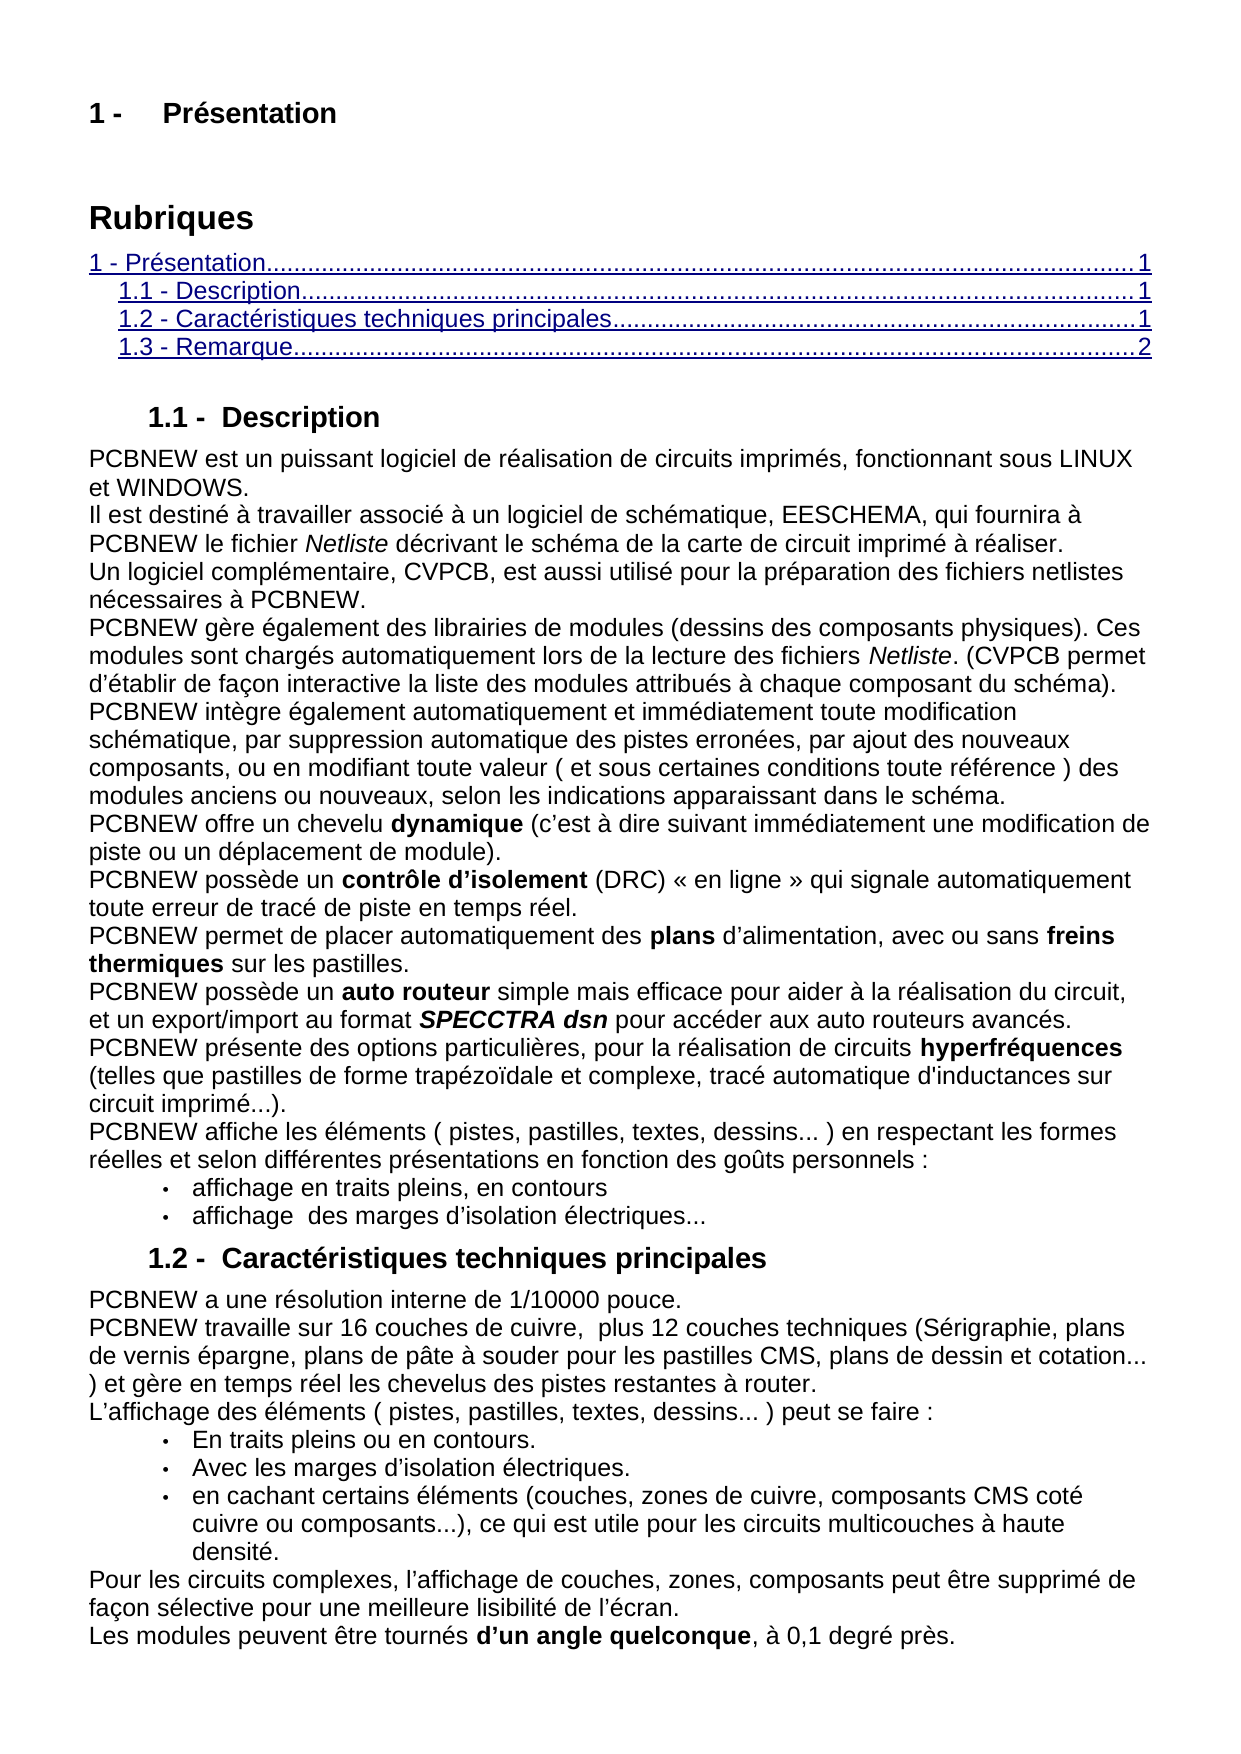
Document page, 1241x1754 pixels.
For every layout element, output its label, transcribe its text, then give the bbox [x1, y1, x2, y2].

list en cachant certains éléments (couches, zones de cuivre, composants CMS coté cuivre ou composants...), ce qui est utile pour les circuits multicouches à haute densité. [162, 1482, 1152, 1566]
subtitle Présentation [88, 97, 1152, 130]
text PCBNEW présente des options particulières, pour la réalisation de circuits hyperfréquences (telles que pastilles de forme trapézoïdale et complexe, tracé automatique d'inductances sur circuit imprimé...). [88, 1034, 1152, 1118]
subtitle Caractéristiques techniques principales [148, 1242, 1152, 1274]
text L’affichage des éléments ( pistes, pastilles, textes, dessins... ) peut se faire : [88, 1398, 1152, 1426]
text PCBNEW affiche les éléments ( pistes, pastilles, textes, dessins... ) en respectant les formes réelles et selon différentes présentations en fonction des goûts personnels : [88, 1118, 1152, 1174]
text Les modules peuvent être tournés d’un angle quelconque, à 0,1 degré près. [88, 1622, 1152, 1650]
list Avec les marges d’isolation électriques. [162, 1454, 1152, 1482]
text 1 - Présentation 1 [88, 249, 1152, 273]
text PCBNEW travaille sur 16 couches de cuivre, plus 12 couches techniques (Sérigraphie, plans de vernis épargne, plans de pâte à souder pour les pastilles CMS, plans de dessin et cotation... ) et gère en temps réel les chevelus des pistes restantes à router. [88, 1314, 1152, 1398]
text PCBNEW intègre également automatiquement et immédiatement toute modification schématique, par suppression automatique des pistes erronées, par ajout des nouveaux composants, ou en modifiant toute valeur ( et sous certaines conditions toute référence ) des modules anciens ou nouveaux, selon les indications apparaissant dans le schéma. [88, 698, 1152, 810]
list affichage en traits pleins, en contours [162, 1174, 1152, 1202]
text Pour les circuits complexes, l’affichage de couches, zones, composants peut être supprimé de façon sélective pour une meilleure lisibilité de l’écran. [88, 1566, 1152, 1622]
text PCBNEW gère également des librairies de modules (dessins des composants physiques). Ces modules sont chargés automatiquement lors de la lecture des fichiers Netliste. (CVPCB permet d’établir de façon interactive la liste des modules attribués à chaque composant du schéma). [88, 613, 1152, 698]
subtitle Description [148, 401, 1152, 434]
text Il est destiné à travailler associé à un logiciel de schématique, EESCHEMA, qui fournira à PCBNEW le fichier Netliste décrivant le schéma de la carte de circuit imprimé à réaliser. [88, 501, 1152, 557]
text PCBNEW a une résolution interne de 1/10000 pouce. [88, 1286, 1152, 1314]
subtitle Rubriques [88, 199, 1152, 237]
text 1.1 - Description 1 [118, 277, 1152, 301]
text PCBNEW permet de placer automatiquement des plans d’alimentation, avec ou sans freins thermiques sur les pastilles. [88, 922, 1152, 978]
text PCBNEW est un puissant logiciel de réalisation de circuits imprimés, fonctionnant sous LINUX et WINDOWS. [88, 445, 1152, 501]
list affichage des marges d’isolation électriques... [162, 1202, 1152, 1230]
text PCBNEW possède un contrôle d’isolement (DRC) « en ligne » qui signale automatiquement toute erreur de tracé de piste en temps réel. [88, 866, 1152, 922]
text 1.3 - Remarque 2 [118, 333, 1152, 357]
text Un logiciel complémentaire, CVPCB, est aussi utilisé pour la préparation des fichiers netlistes nécessaires à PCBNEW. [88, 557, 1152, 613]
text 1.2 - Caractéristiques techniques principales 1 [118, 305, 1152, 329]
text PCBNEW possède un auto routeur simple mais efficace pour aider à la réalisation du circuit, et un export/import au format SPECCTRA dsn pour accéder aux auto routeurs avancés. [88, 978, 1152, 1034]
text PCBNEW offre un chevelu dynamique (c’est à dire suivant immédiatement une modification de piste ou un déplacement de module). [88, 810, 1152, 866]
list En traits pleins ou en contours. [162, 1426, 1152, 1454]
